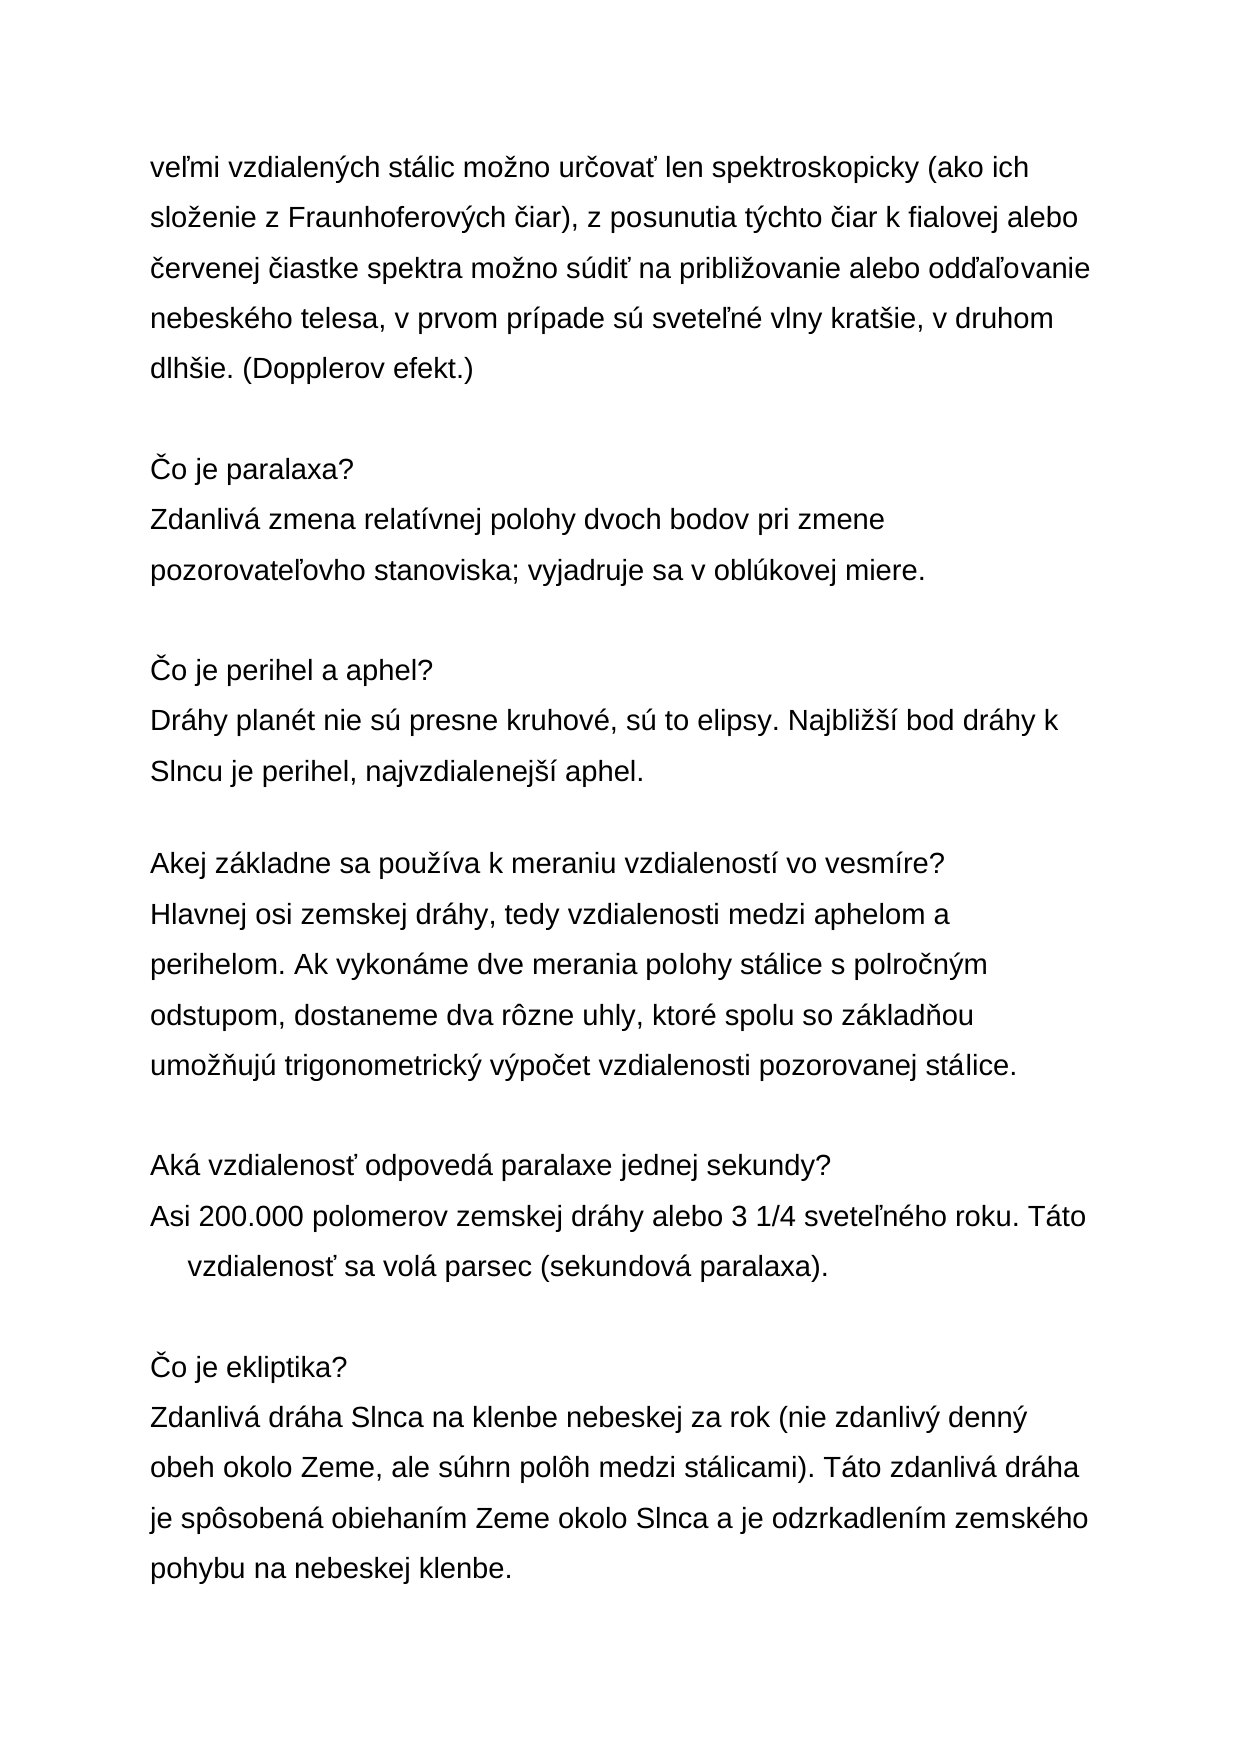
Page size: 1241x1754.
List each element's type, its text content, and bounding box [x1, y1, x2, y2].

subtitle Akej základne sa používa k meraniu vzdialeností vo vesmíre? [150, 847, 1091, 880]
text Dráhy planét nie sú presne kruhové, sú to elipsy. Najbližší bod dráhy k Slncu je perihel, najvzdiale­nejší aphel. [150, 703, 1091, 787]
text Asi 200.000 polomerov zemskej dráhy alebo 3 1/4 sveteľného roku. Táto vzdialenosť sa volá parsec (sekun­dová paralaxa). [150, 1199, 1091, 1283]
subtitle Čo je ekliptika? [150, 1350, 1091, 1383]
text Zdanlivá dráha Slnca na klenbe nebeskej za rok (nie zdanlivý denný obeh okolo Zeme, ale súhrn polôh medzi stálicami). Táto zdanlivá dráha je spôsobená obiehaním Zeme okolo Slnca a je odzrkadlením zem­ského pohybu na nebeskej klenbe. [150, 1400, 1091, 1584]
text Aká vzdialenosť odpovedá paralaxe jednej sekundy? [150, 1148, 1091, 1182]
text Zdanlivá zmena relatívnej polohy dvoch bodov pri zmene pozorovateľovho stanoviska; vyjadruje sa v oblúkovej miere. [150, 502, 1091, 586]
text Hlavnej osi zemskej dráhy, tedy vzdialenosti medzi aphelom a perihelom. Ak vykonáme dve merania po­lohy stálice s polročným odstupom, dostaneme dva rôzne uhly, ktoré spolu so základňou umožňujú trigonometrický výpočet vzdialenosti pozorovanej stá­lice. [150, 897, 1091, 1081]
text veľmi vzdialených stálic možno určovať len spektroskopicky (ako ich složenie z Fraunhoferových čiar), z po­sunutia týchto čiar k fialovej alebo červenej čiastke spektra možno súdiť na približovanie alebo odďaľo­vanie nebeského telesa, v prvom prípade sú sveteľné vlny kratšie, v druhom dlhšie. (Dopplerov efekt.) [150, 150, 1091, 385]
subtitle Čo je paralaxa? [150, 452, 1091, 485]
subtitle Čo je perihel a aphel? [150, 653, 1091, 687]
